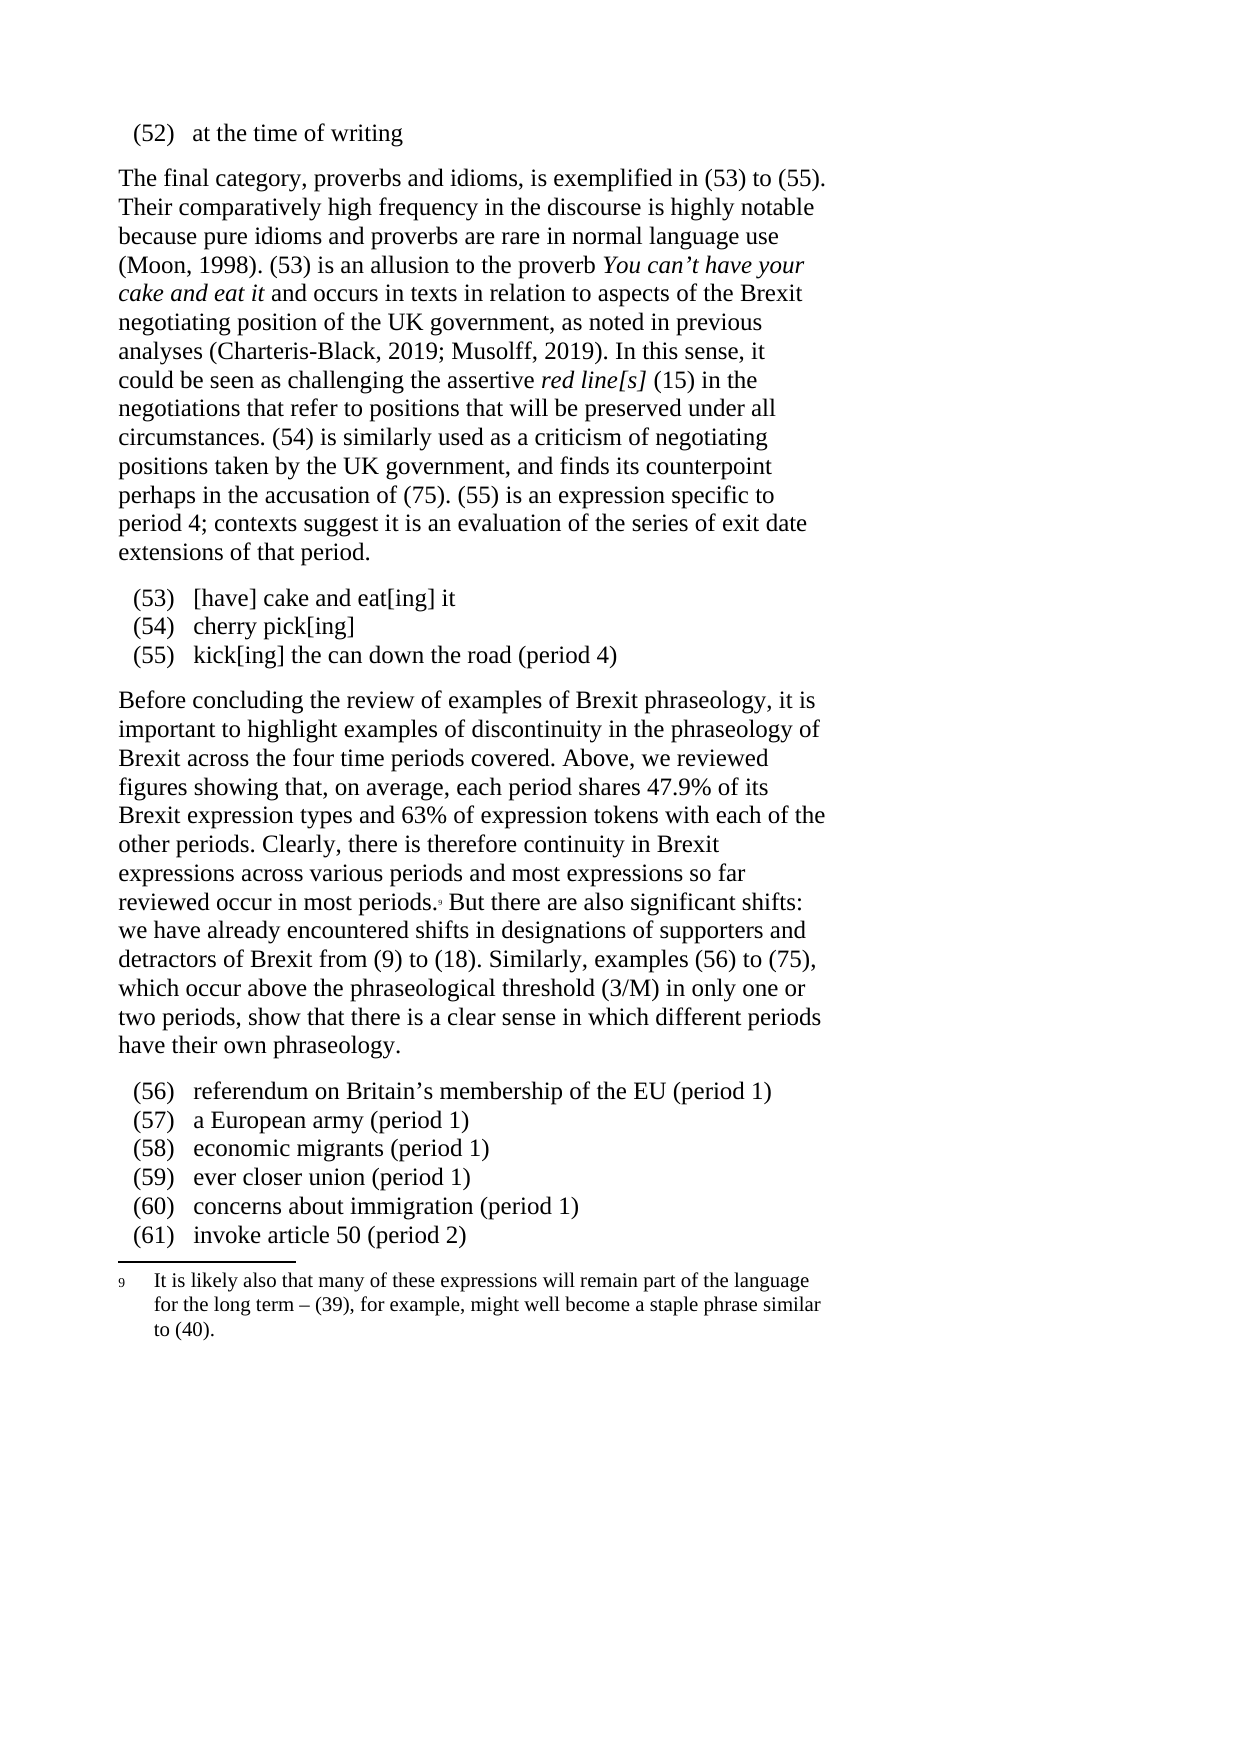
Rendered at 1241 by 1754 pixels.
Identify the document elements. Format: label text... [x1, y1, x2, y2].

text The final category, proverbs and idioms, is exemplified in (53) to (55). Their comparatively high frequency in the discourse is highly notable because pure idioms and proverbs are rare in normal language use (Moon, 1998). (53) is an allusion to the proverb You can’t have your cake and eat it and occurs in texts in relation to aspects of the Brexit negotiating position of the UK government, as noted in previous analyses (Charteris-Black, 2019; Musolff, 2019). In this sense, it could be seen as challenging the assertive red line[s] (15) in the negotiations that refer to positions that will be preserved under all circumstances. (54) is similarly used as a criticism of negotiating positions taken by the UK government, and finds its counterpoint perhaps in the accusation of (75). (55) is an expression specific to period 4; contexts suggest it is an evaluation of the series of exit date extensions of that period. [118, 163, 827, 566]
text Before concluding the review of examples of Brexit phraseology, it is important to highlight examples of discontinuity in the phraseology of Brexit across the four time periods covered. Above, we reviewed figures showing that, on average, each period shares 47.9% of its Brexit expression types and 63% of expression tokens with each of the other periods. Clearly, there is therefore continuity in Brexit expressions across various periods and most expressions so far reviewed occur in most periods. But there are also significant shifts: we have already encountered shifts in designations of supporters and detractors of Brexit from (9) to (18). Similarly, examples (56) to (75), which occur above the phraseological threshold (3/M) in only one or two periods, show that there is a clear sense in which different periods have their own phraseology. [118, 686, 827, 1059]
list cherry pick[ing] [133, 611, 827, 640]
list concerns about immigration (period 1) [133, 1191, 827, 1220]
text It is likely also that many of these expressions will remain part of the language for the long term – (39), for example, might well become a staple phrase similar to (40). [118, 1268, 827, 1341]
list invoke article 50 (period 2) [133, 1220, 827, 1248]
list ever closer union (period 1) [133, 1162, 827, 1191]
list referendum on Britain’s membership of the EU (period 1) [133, 1076, 827, 1105]
list a European army (period 1) [133, 1105, 827, 1133]
list economic migrants (period 1) [133, 1133, 827, 1162]
list [have] cake and eat[ing] it [133, 583, 827, 611]
list at the time of writing [133, 118, 827, 147]
list kick[ing] the can down the road (period 4) [133, 640, 827, 669]
